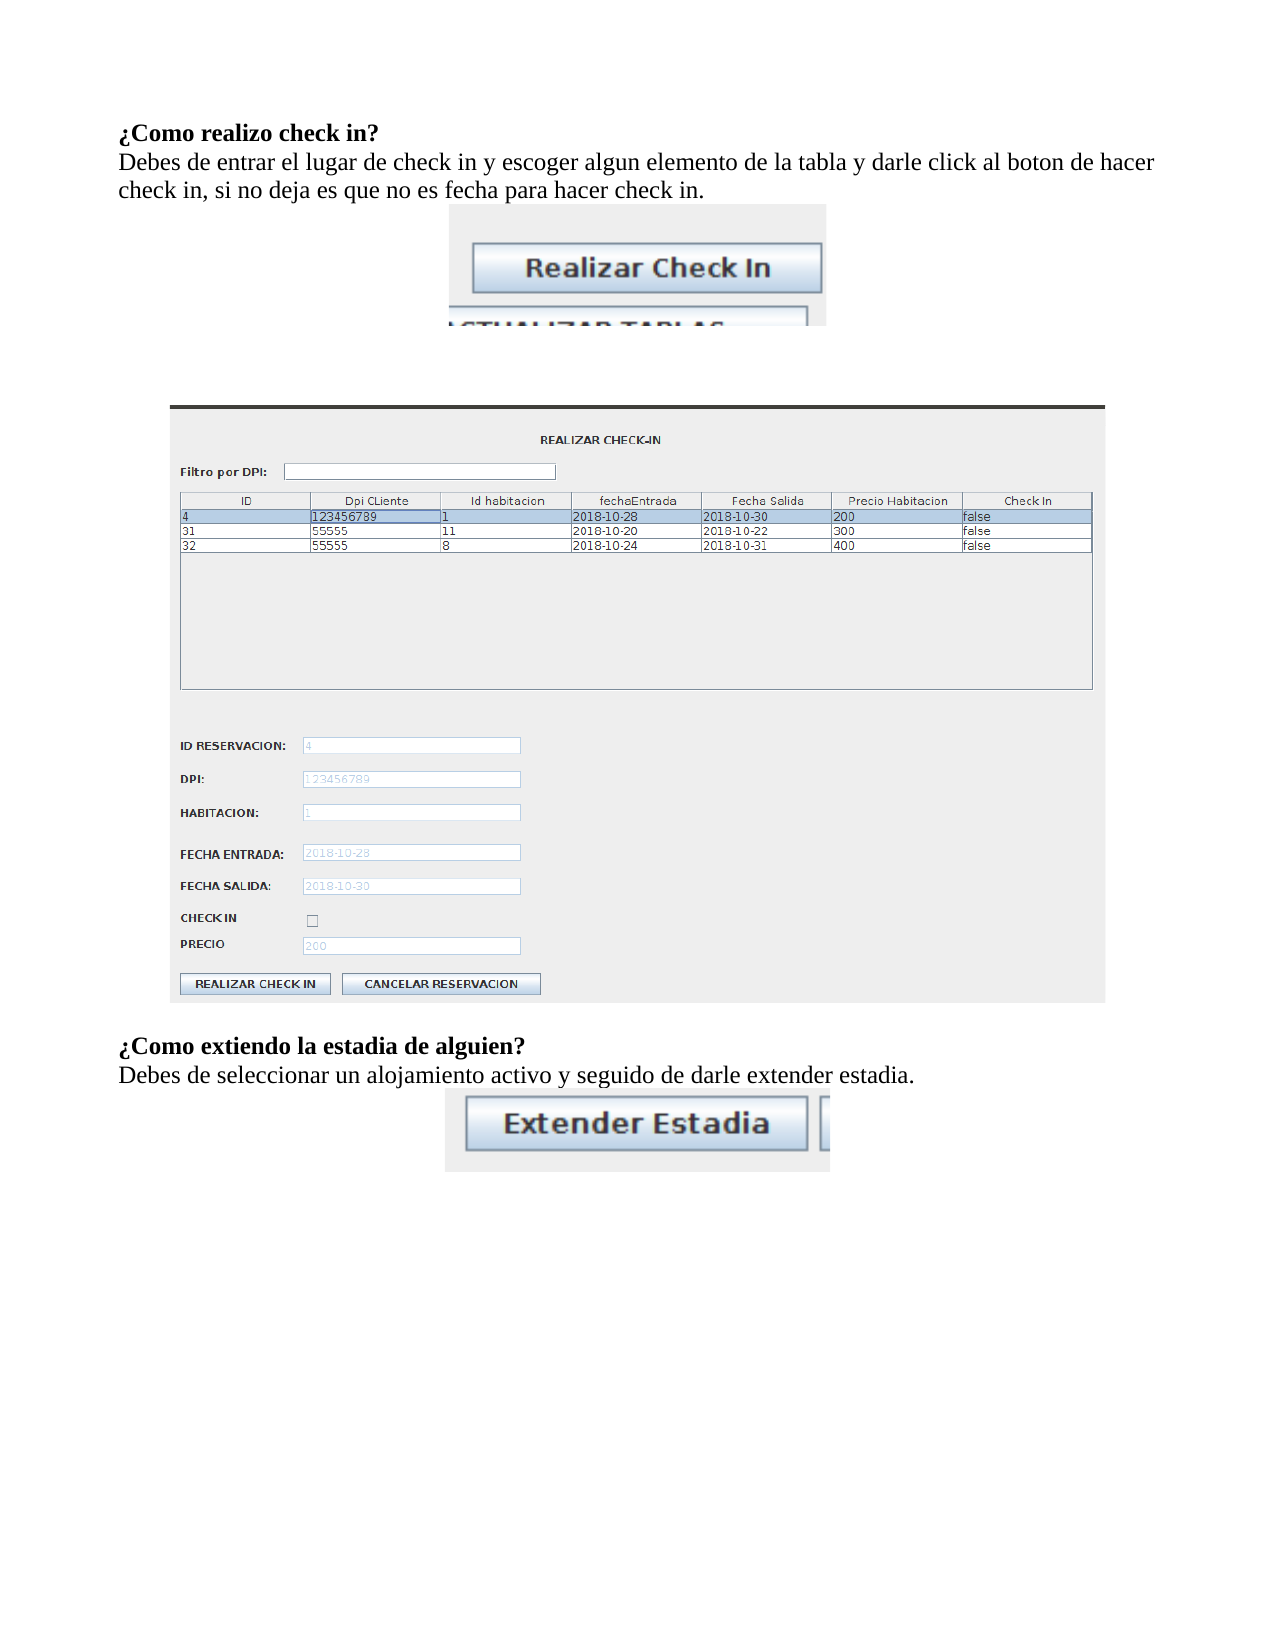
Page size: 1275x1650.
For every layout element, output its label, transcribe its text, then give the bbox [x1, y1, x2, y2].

text ¿Como realizo check in? [118, 118, 1157, 147]
text Debes de entrar el lugar de check in y escoger algun elemento de la tabla y darle click al boton de hacer check in, si no deja es que no es fecha para hacer check in. [118, 147, 1157, 204]
text Debes de seleccionar un alojamiento activo y seguido de darle extender estadia. [118, 1060, 1157, 1089]
picture [169, 405, 1106, 1003]
picture [444, 1088, 487, 1147]
text ¿Como extiendo la estadia de alguien? [118, 1031, 1157, 1060]
picture [448, 204, 612, 271]
